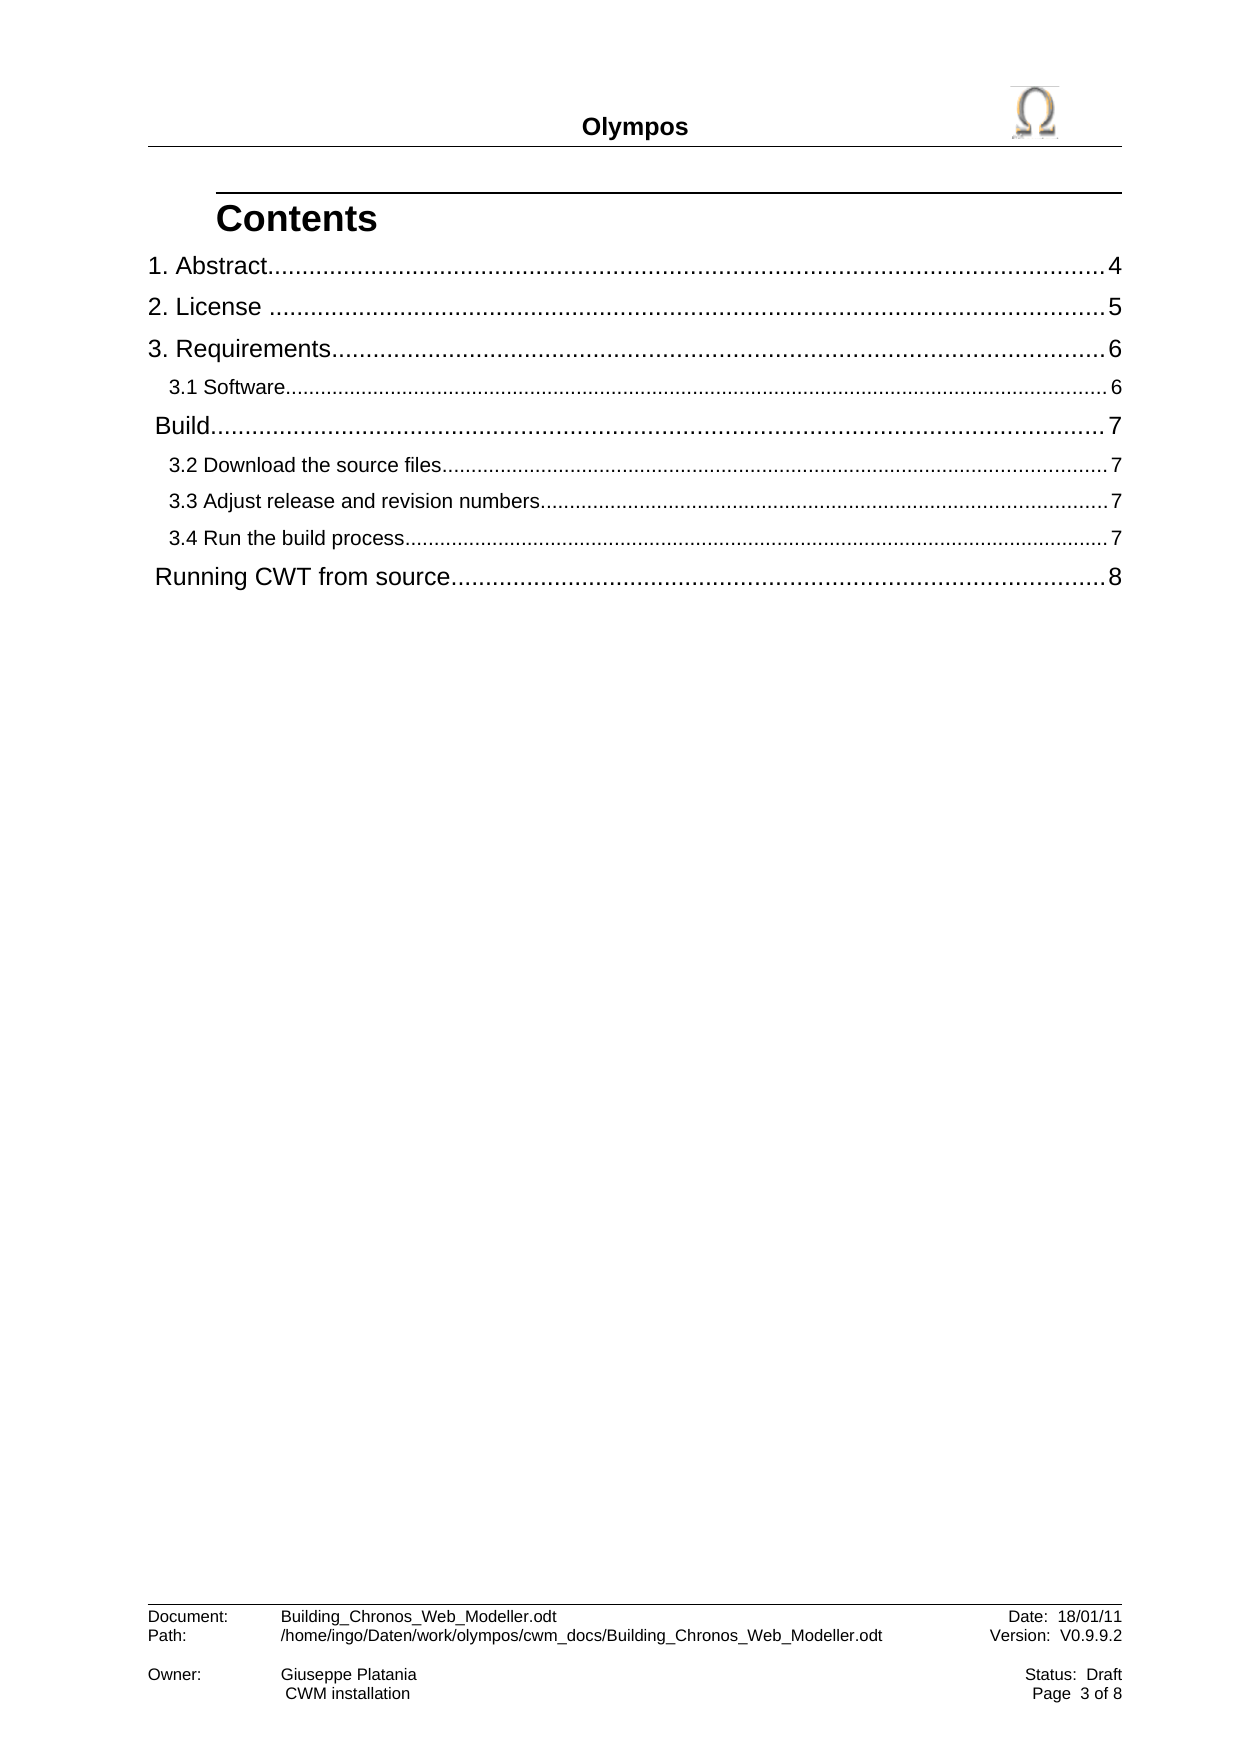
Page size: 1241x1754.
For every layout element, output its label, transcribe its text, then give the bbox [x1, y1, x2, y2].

subtitle Contents [216, 194, 1122, 239]
text Build 7 [148, 411, 1122, 440]
text 3. Requirements 6 [148, 333, 1122, 362]
picture [1010, 85, 1060, 139]
text 3.2 Download the source files 7 [168, 452, 1122, 476]
text 3.1 Software 6 [168, 375, 1122, 399]
text 3.3 Adjust release and revision numbers 7 [168, 489, 1122, 513]
text 1. Abstract 4 [148, 251, 1122, 280]
text Running CWT from source 8 [148, 562, 1122, 591]
text 2. License 5 [148, 292, 1122, 321]
text 3.4 Run the build process 7 [168, 525, 1122, 549]
